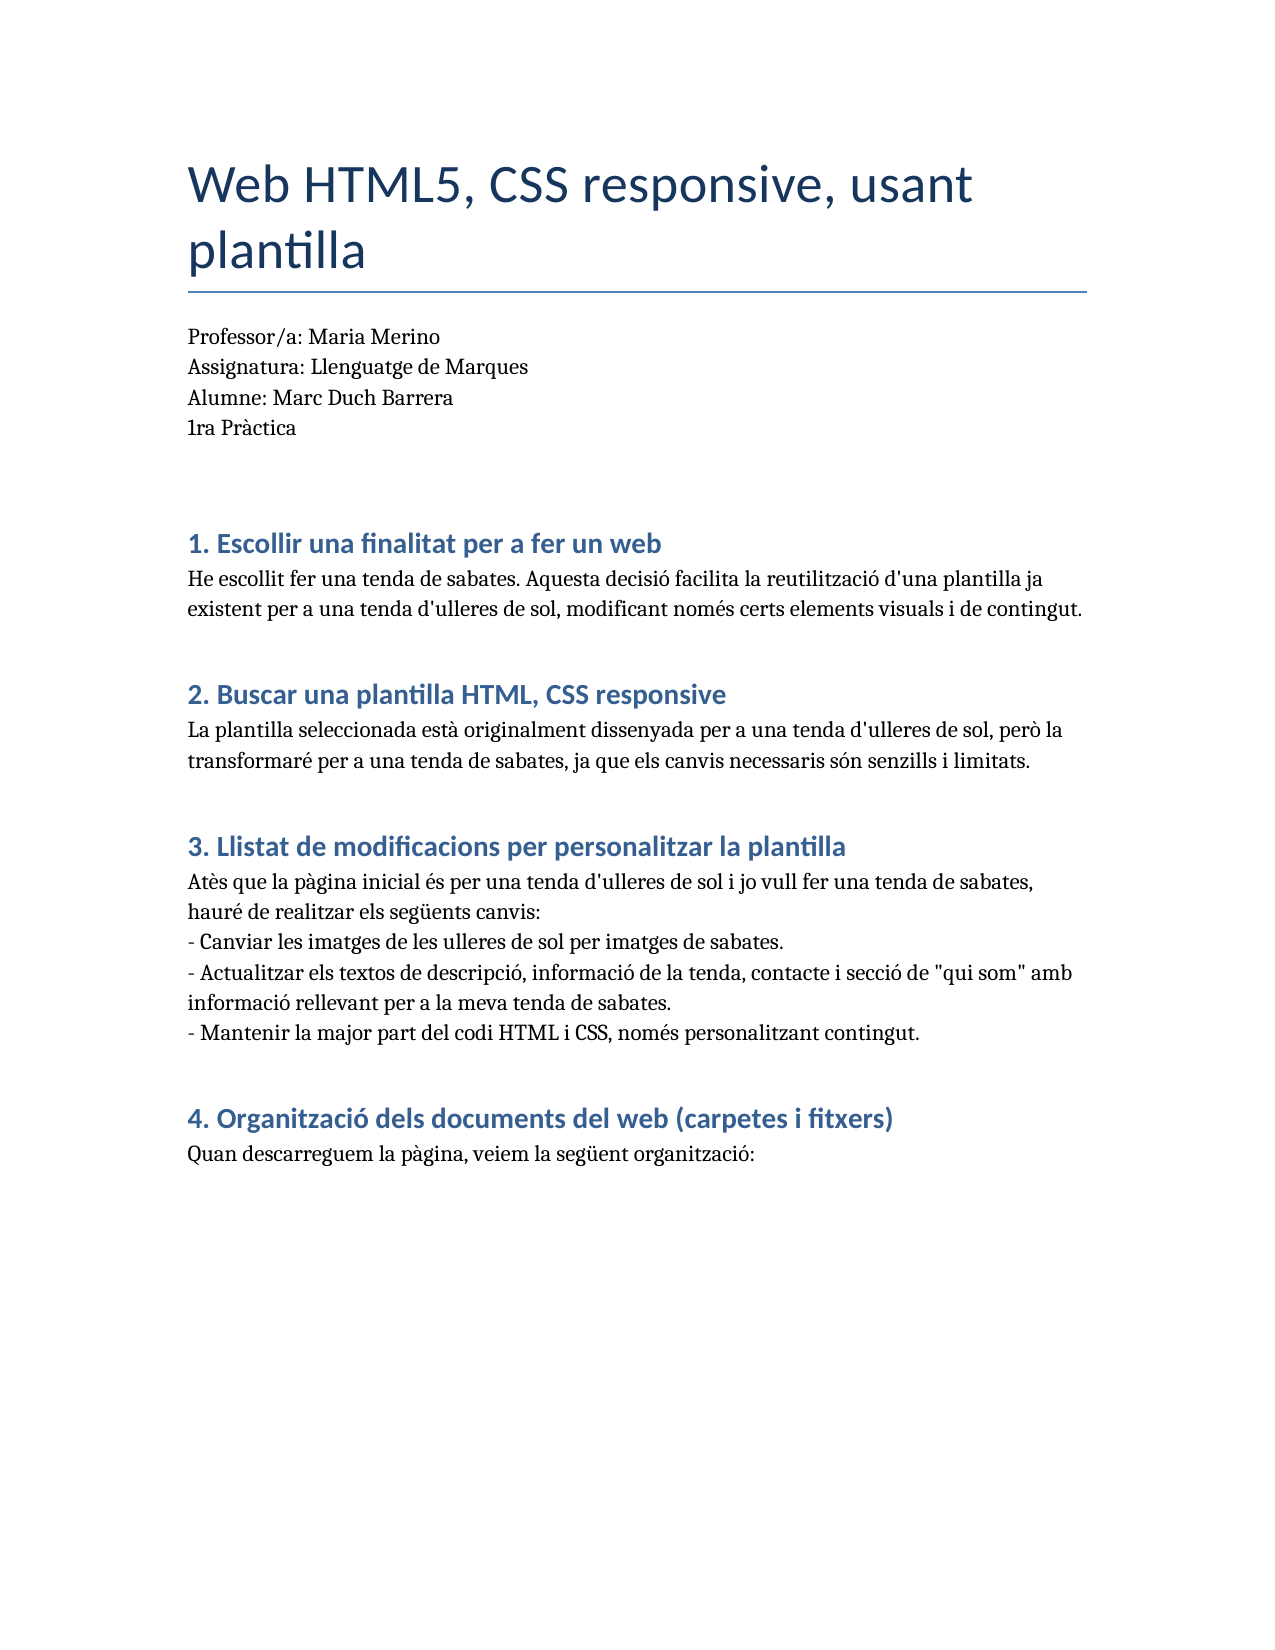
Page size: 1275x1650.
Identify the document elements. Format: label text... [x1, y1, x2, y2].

subtitle 4. Organització dels documents del web (carpetes i fitxers) [187, 1100, 1087, 1136]
subtitle 3. Llistat de modificacions per personalitzar la plantilla [187, 828, 1087, 863]
text Professor/a: Maria Merino Assignatura: Llenguatge de Marques Alumne: Marc Duch Barrera 1ra Pràctica [187, 324, 1087, 471]
subtitle 2. Buscar una plantilla HTML, CSS responsive [187, 676, 1087, 712]
text He escollit fer una tenda de sabates. Aquesta decisió facilita la reutilització d'una plantilla ja existent per a una tenda d'ulleres de sol, modificant només certs elements visuals i de contingut. [187, 566, 1087, 622]
text Quan descarreguem la pàgina, veiem la següent organització: [187, 1141, 1087, 1197]
text Atès que la pàgina inicial és per una tenda d'ulleres de sol i jo vull fer una tenda de sabates, hauré de realitzar els següents canvis: - Canviar les imatges de les ulleres de sol per imatges de sabates. - Actualitzar els textos de descripció, informació de la tenda, contacte i secció de "qui som" amb informació rellevant per a la meva tenda de sabates. - Mantenir la major part del codi HTML i CSS, només personalitzant contingut. [187, 869, 1087, 1046]
title Web HTML5, CSS responsive, usant plantilla [187, 150, 1087, 293]
subtitle 1. Escollir una finalitat per a fer un web [187, 525, 1087, 561]
text La plantilla seleccionada està originalment dissenyada per a una tenda d'ulleres de sol, però la transformaré per a una tenda de sabates, ja que els canvis necessaris són senzills i limitats. [187, 717, 1087, 774]
